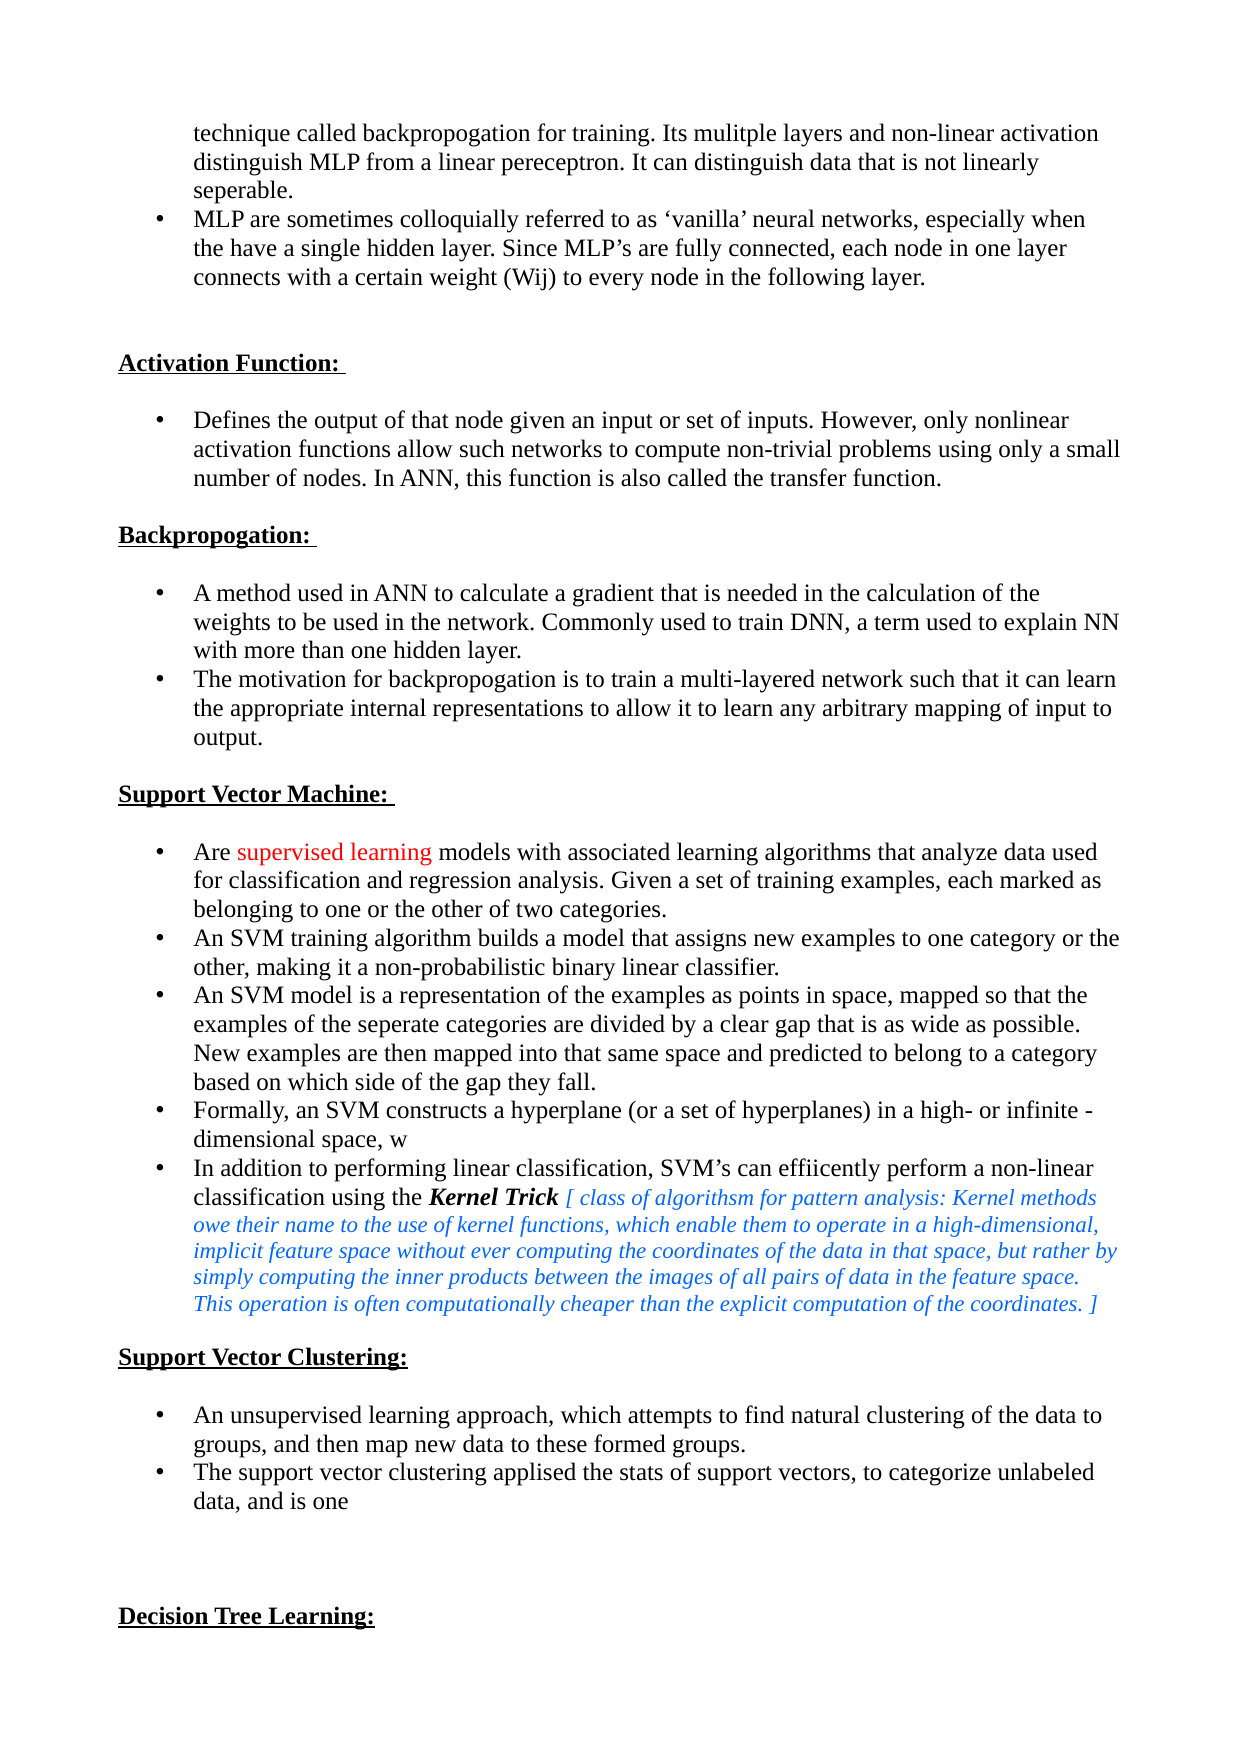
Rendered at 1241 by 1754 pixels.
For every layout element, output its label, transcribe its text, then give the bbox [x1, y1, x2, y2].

list MLP are sometimes colloquially referred to as ‘vanilla’ neural networks, especially when the have a single hidden layer. Since MLP’s are fully connected, each node in one layer connects with a certain weight (Wij) to every node in the following layer. [156, 204, 1122, 291]
list An SVM model is a representation of the examples as points in space, mapped so that the examples of the seperate categories are divided by a clear gap that is as wide as possible. [156, 981, 1122, 1038]
text Decision Tree Learning: [118, 1601, 1122, 1630]
list An SVM training algorithm builds a model that assigns new examples to one category or the other, making it a non-probabilistic binary linear classifier. [156, 923, 1122, 981]
list The motivation for backpropogation is to train a multi-layered network such that it can learn the appropriate internal representations to allow it to learn any arbitrary mapping of input to output. [156, 664, 1122, 751]
list Formally, an SVM constructs a hyperplane (or a set of hyperplanes) in a high- or infinite -dimensional space, w [156, 1096, 1122, 1153]
list The support vector clustering applised the stats of support vectors, to categorize unlabeled data, and is one [156, 1457, 1122, 1515]
text Activation Function: [118, 348, 1122, 377]
list Are supervised learning models with associated learning algorithms that analyze data used for classification and regression analysis. Given a set of training examples, each marked as belonging to one or the other of two categories. [156, 837, 1122, 923]
text Support Vector Clustering: [118, 1342, 1122, 1371]
text Backpropogation: [118, 521, 1122, 549]
text Support Vector Machine: [118, 779, 1122, 808]
list An unsupervised learning approach, which attempts to find natural clustering of the data to groups, and then map new data to these formed groups. [156, 1400, 1122, 1457]
list Defines the output of that node given an input or set of inputs. However, only nonlinear activation functions allow such networks to compute non-trivial problems using only a small number of nodes. In ANN, this function is also called the transfer function. [156, 406, 1122, 492]
list In addition to performing linear classification, SVM’s can effiicently perform a non-linear classification using the Kernel Trick [ class of algorithsm for pattern analysis: Kernel methods owe their name to the use of kernel functions, which enable them to operate in a high-dimensional, implicit feature space without ever computing the coordinates of the data in that space, but rather by simply computing the inner products between the images of all pairs of data in the feature space. This operation is often computationally cheaper than the explicit computation of the coordinates. ] [156, 1153, 1122, 1316]
list A method used in ANN to calculate a gradient that is needed in the calculation of the weights to be used in the network. Commonly used to train DNN, a term used to explain NN with more than one hidden layer. [156, 578, 1122, 664]
list New examples are then mapped into that same space and predicted to belong to a category based on which side of the gap they fall. [156, 1038, 1122, 1096]
list technique called backpropogation for training. Its mulitple layers and non-linear activation distinguish MLP from a linear pereceptron. It can distinguish data that is not linearly seperable. [156, 118, 1122, 204]
